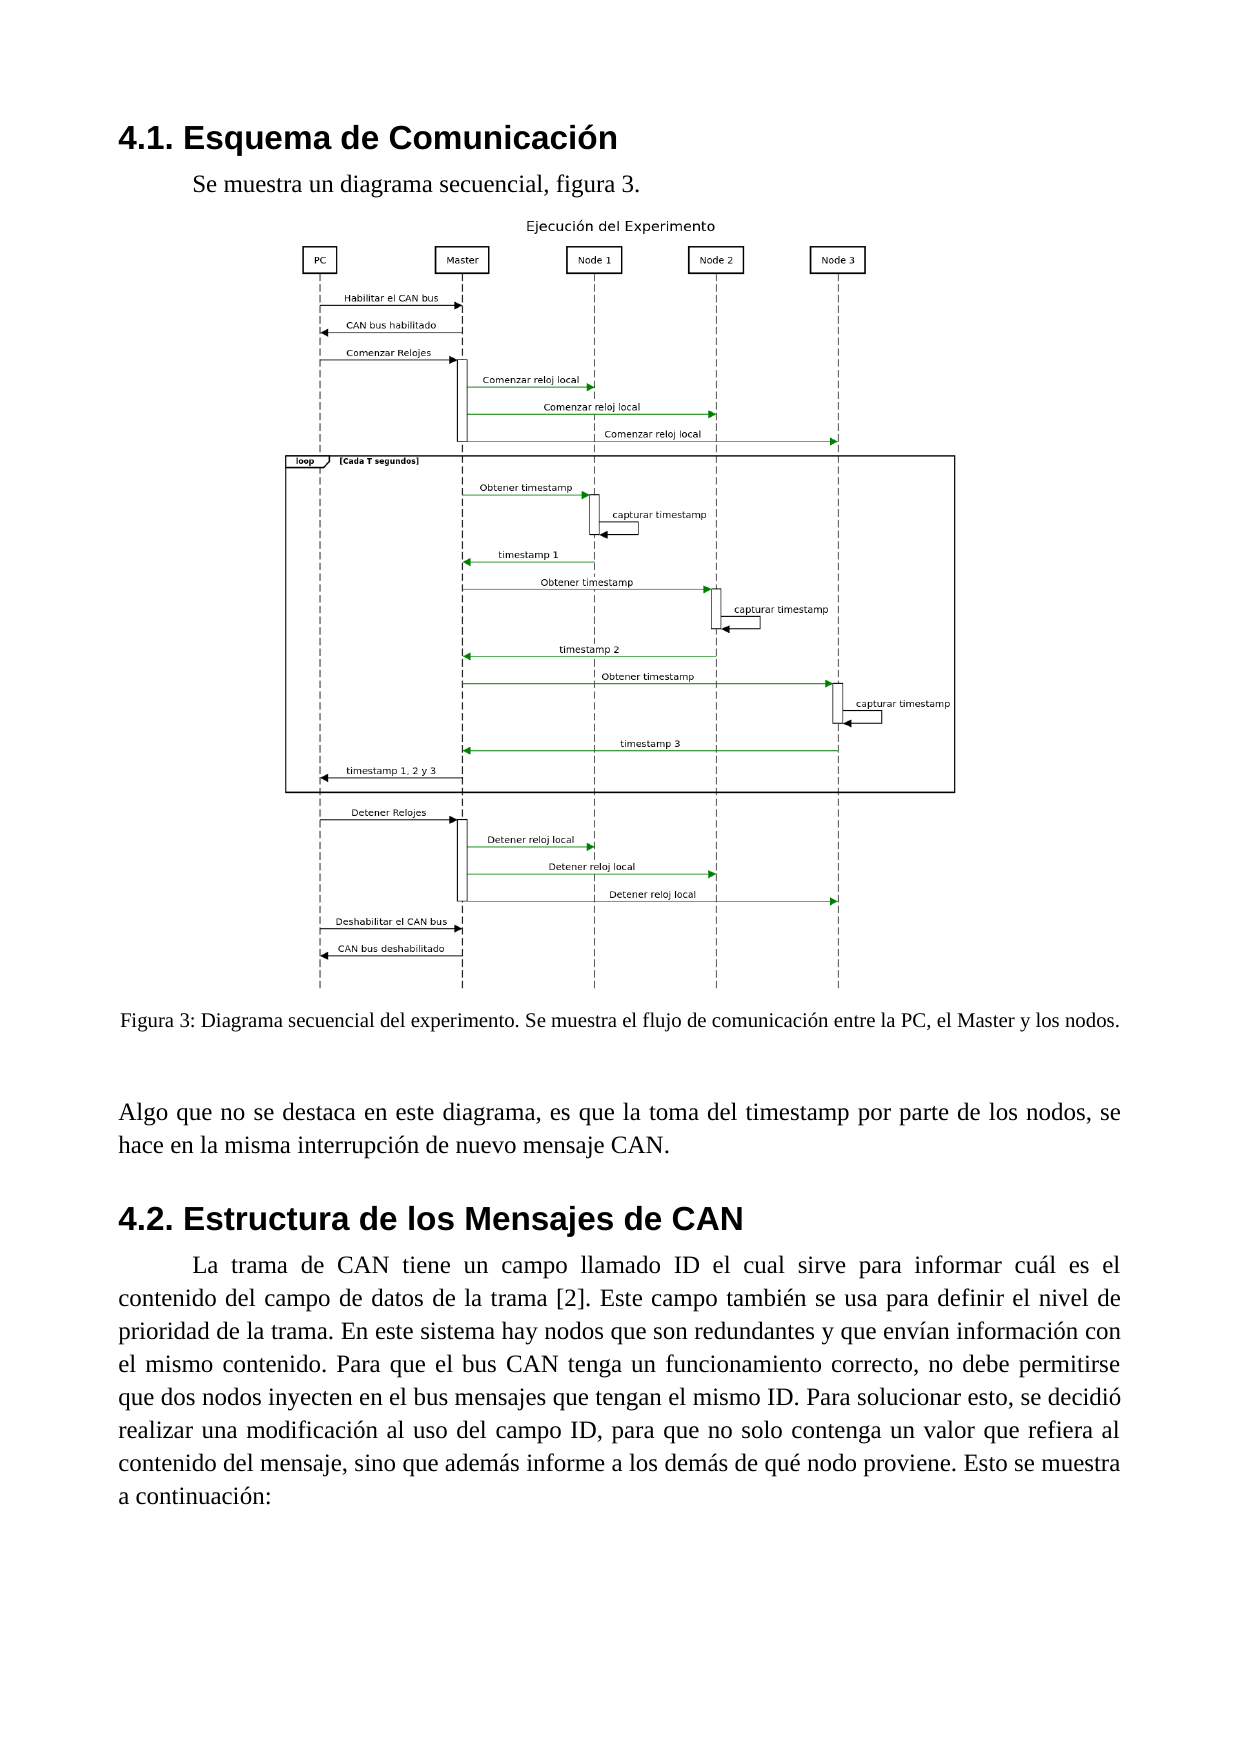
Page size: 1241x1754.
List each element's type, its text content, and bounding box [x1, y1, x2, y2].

text Figura 3: Diagrama secuencial del experimento. Se muestra el flujo de comunicación entre la PC, el Master y los nodos. [118, 1008, 1122, 1032]
picture [277, 216, 964, 989]
text Algo que no se destaca en este diagrama, es que la toma del timestamp por parte de los nodos, se hace en la misma interrupción de nuevo mensaje CAN. [118, 1097, 1122, 1159]
text Se muestra un diagrama secuencial, figura 3. [118, 169, 1122, 198]
text La trama de CAN tiene un campo llamado ID el cual sirve para informar cuál es el contenido del campo de datos de la trama [2]. Este campo también se usa para definir el nivel de prioridad de la trama. En este sistema hay nodos que son redundantes y que envían información con el mismo contenido. Para que el bus CAN tenga un funcionamiento correcto, no debe permitirse que dos nodos inyecten en el bus mensajes que tengan el mismo ID. Para solucionar esto, se decidió realizar una modificación al uso del campo ID, para que no solo contenga un valor que refiera al contenido del mensaje, sino que además informe a los demás de qué nodo proviene. Esto se muestra a continuación: [118, 1250, 1122, 1510]
subtitle 4.1. Esquema de Comunicación [118, 118, 1122, 157]
subtitle 4.2. Estructura de los Mensajes de CAN [118, 1199, 1122, 1237]
